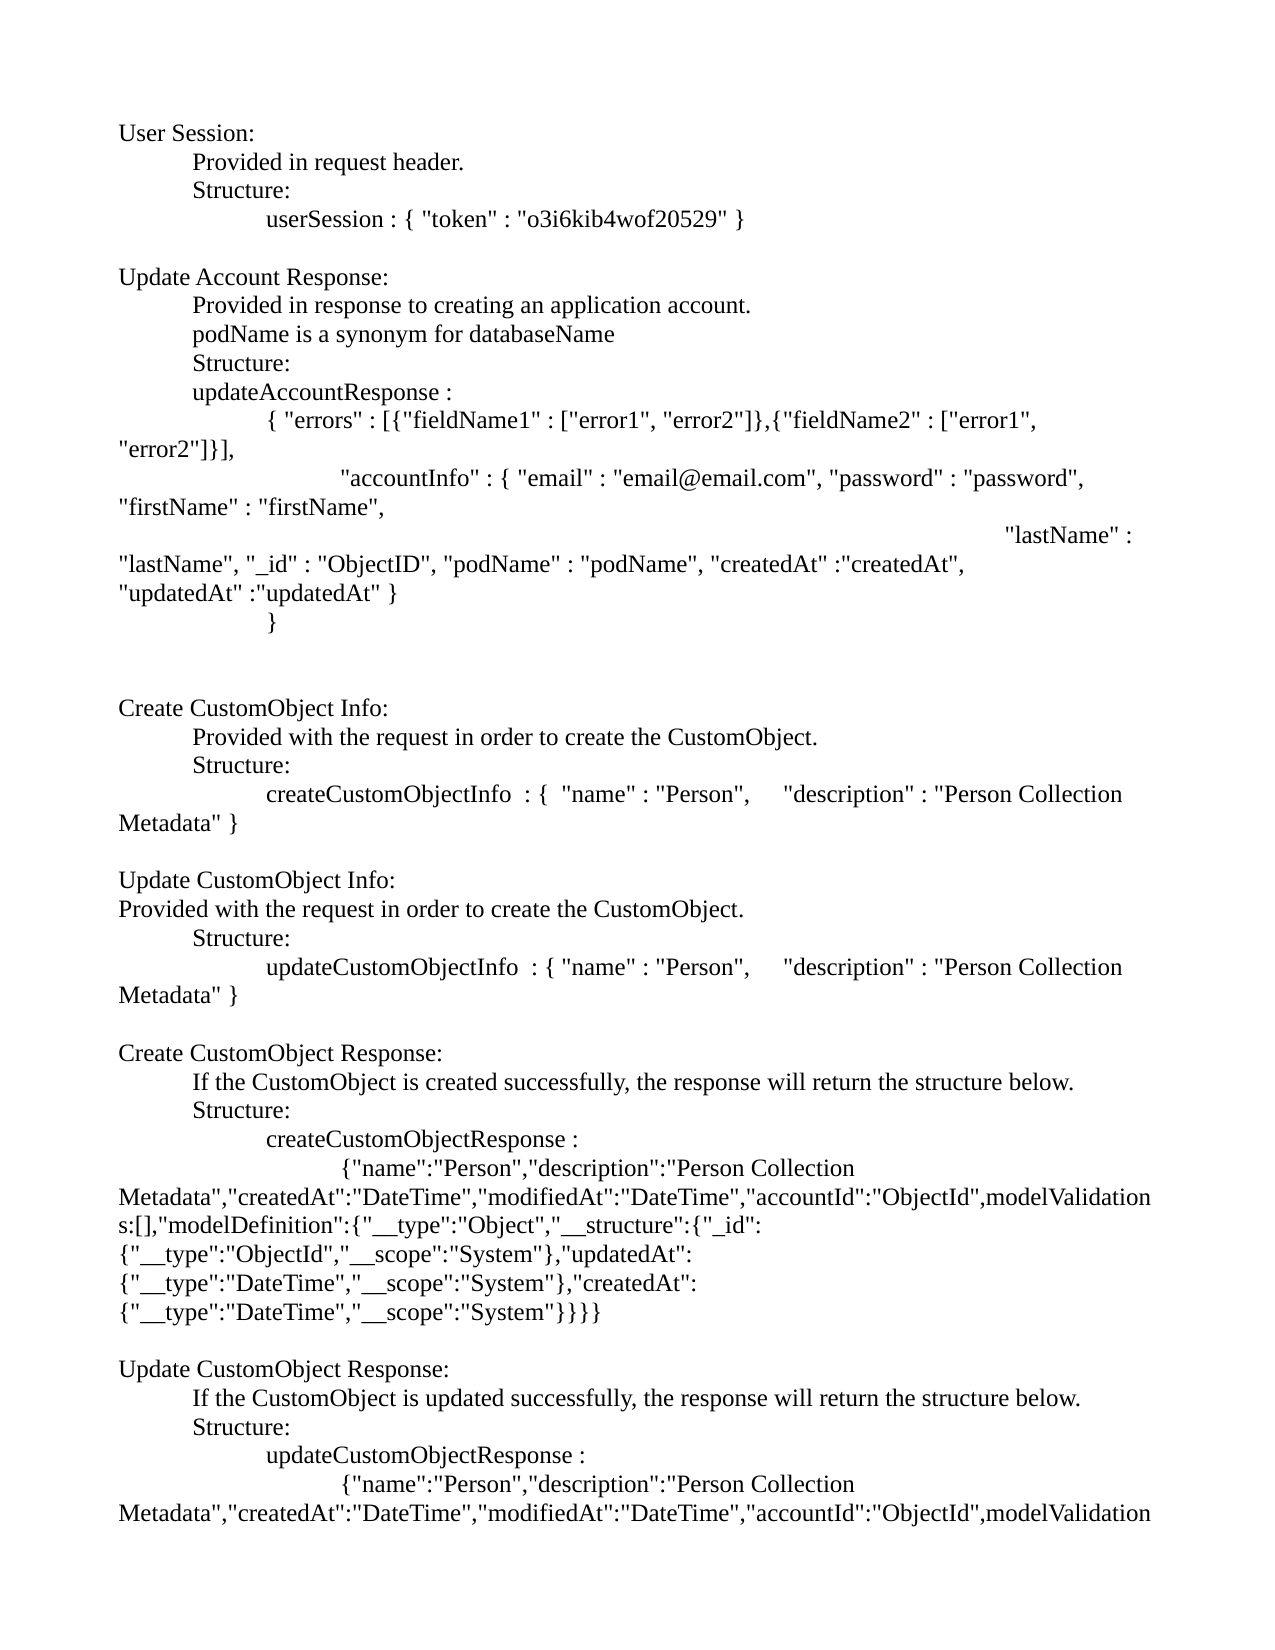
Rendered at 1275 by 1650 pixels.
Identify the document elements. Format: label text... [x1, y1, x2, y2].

text User Session: [118, 118, 1157, 147]
text Create CustomObject Info: [118, 693, 1157, 722]
text Structure: [118, 176, 1157, 204]
text updateCustomObjectResponse : [118, 1441, 1157, 1469]
text Update Account Response: [118, 262, 1157, 291]
text {"name":"Person","description":"Person Collection Metadata","createdAt":"DateTime","modifiedAt":"DateTime","accountId":"ObjectId",modelValidation [118, 1469, 1157, 1527]
text "lastName" : "lastName", "_id" : "ObjectID", "podName" : "podName", "createdAt" :"createdAt", "updatedAt" :"updatedAt" } [118, 521, 1157, 607]
text Update CustomObject Info: [118, 866, 1157, 894]
text If the CustomObject is created successfully, the response will return the structure below. [118, 1067, 1157, 1096]
text Provided with the request in order to create the CustomObject. [118, 894, 1157, 923]
text userSession : { "token" : "o3i6kib4wof20529" } [118, 204, 1157, 233]
text Provided in response to creating an application account. [118, 291, 1157, 319]
text createCustomObjectInfo : { "name" : "Person", "description" : "Person Collection Metadata" } [118, 779, 1157, 837]
text Structure: [118, 1096, 1157, 1124]
text Update CustomObject Response: [118, 1354, 1157, 1383]
text { "errors" : [{"fieldName1" : ["error1", "error2"]},{"fieldName2" : ["error1", "error2"]}], [118, 406, 1157, 463]
text updateAccountResponse : [118, 377, 1157, 406]
text Structure: [118, 751, 1157, 779]
text "accountInfo" : { "email" : "email@email.com", "password" : "password", "firstName" : "firstName", [118, 463, 1157, 521]
text Structure: [118, 1412, 1157, 1441]
text Create CustomObject Response: [118, 1038, 1157, 1067]
text Structure: [118, 923, 1157, 952]
text podName is a synonym for databaseName [118, 319, 1157, 348]
text {"name":"Person","description":"Person Collection Metadata","createdAt":"DateTime","modifiedAt":"DateTime","accountId":"ObjectId",modelValidations:[],"modelDefinition":{"__type":"Object","__structure":{"_id":{"__type":"ObjectId","__scope":"System"},"updatedAt":{"__type":"DateTime","__scope":"System"},"createdAt":{"__type":"DateTime","__scope":"System"}}}} [118, 1153, 1157, 1326]
text createCustomObjectResponse : [118, 1124, 1157, 1153]
text Provided with the request in order to create the CustomObject. [118, 722, 1157, 751]
text Structure: [118, 348, 1157, 377]
text If the CustomObject is updated successfully, the response will return the structure below. [118, 1383, 1157, 1412]
text Provided in request header. [118, 147, 1157, 176]
text } [118, 607, 1157, 636]
text updateCustomObjectInfo : { "name" : "Person", "description" : "Person Collection Metadata" } [118, 952, 1157, 1009]
